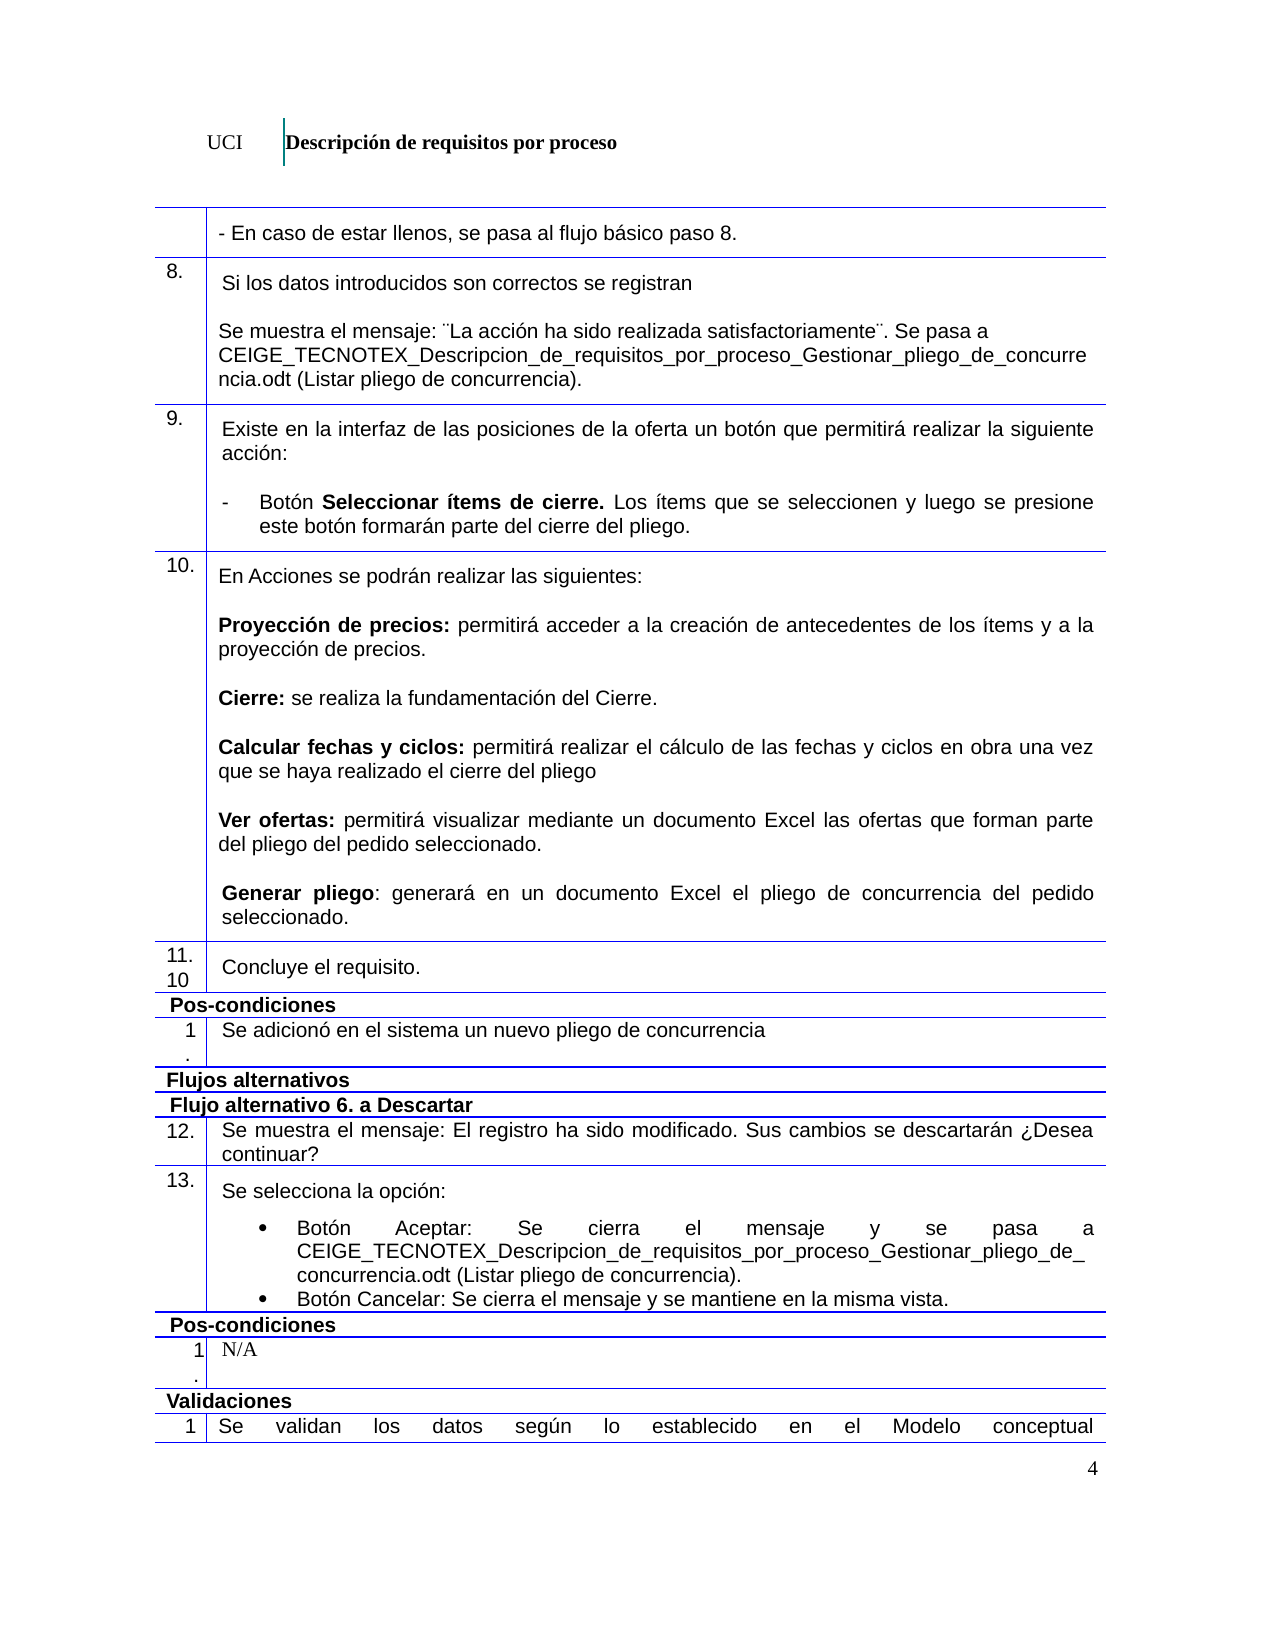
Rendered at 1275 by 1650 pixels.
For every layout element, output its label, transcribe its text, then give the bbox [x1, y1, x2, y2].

table_cell [155, 258, 206, 404]
table_cell [155, 1414, 206, 1442]
table_cell [155, 405, 206, 551]
table_cell [155, 1018, 206, 1066]
table_cell Flujos alternativos [155, 1068, 1106, 1091]
table_cell Se adicionó en el sistema un nuevo pliego de concurrencia [207, 1018, 1106, 1066]
table_cell Validaciones [155, 1389, 1106, 1412]
table_cell Se selecciona la opción: Botón Aceptar: Se cierra el mensaje y se pasa a CEIGE_TECNOTEX_Descripcion_de_requisitos_por_proceso_Gestionar_pliego_de_concurrencia.odt (Listar pliego de concurrencia). Botón Cancelar: Se cierra el mensaje y se mantiene en la misma vista. [207, 1166, 1106, 1311]
table_cell [155, 1338, 206, 1387]
table_cell Si los datos introducidos son correctos se registran Se muestra el mensaje: ¨La acción ha sido realizada satisfactoriamente¨. Se pasa a CEIGE_TECNOTEX_Descripcion_de_requisitos_por_proceso_Gestionar_pliego_de_concurrencia.odt (Listar pliego de concurrencia). [207, 258, 1106, 404]
table_cell Pos-condiciones [155, 1313, 1106, 1336]
table_cell N/A [207, 1338, 1106, 1387]
table_cell Pos-condiciones [155, 993, 1106, 1017]
table_cell Se validan los datos según lo establecido en el Modelo conceptual [207, 1414, 1106, 1442]
table_cell Se muestra el mensaje: El registro ha sido modificado. Sus cambios se descartarán ¿Desea continuar? [207, 1118, 1106, 1165]
table_cell 10 [155, 942, 206, 992]
table_cell En Acciones se podrán realizar las siguientes: Proyección de precios: permitirá acceder a la creación de antecedentes de los ítems y a la proyección de precios. Cierre: se realiza la fundamentación del Cierre. Calcular fechas y ciclos: permitirá realizar el cálculo de las fechas y ciclos en obra una vez que se haya realizado el cierre del pliego Ver ofertas: permitirá visualizar mediante un documento Excel las ofertas que forman parte del pliego del pedido seleccionado. Generar pliego: generará en un documento Excel el pliego de concurrencia del pedido seleccionado. [207, 552, 1106, 941]
table_cell - En caso de estar llenos, se pasa al flujo básico paso 8. [207, 208, 1106, 257]
table_cell [155, 208, 206, 257]
table_cell Concluye el requisito. [207, 942, 1106, 992]
table_cell Existe en la interfaz de las posiciones de la oferta un botón que permitirá realizar la siguiente acción: Botón Seleccionar ítems de cierre. Los ítems que se seleccionen y luego se presione este botón formarán parte del cierre del pliego. [207, 405, 1106, 551]
table_cell Flujo alternativo 6. a Descartar [155, 1093, 1106, 1116]
table_cell [155, 552, 206, 941]
table_cell [155, 1118, 206, 1165]
table_cell [155, 1166, 206, 1311]
